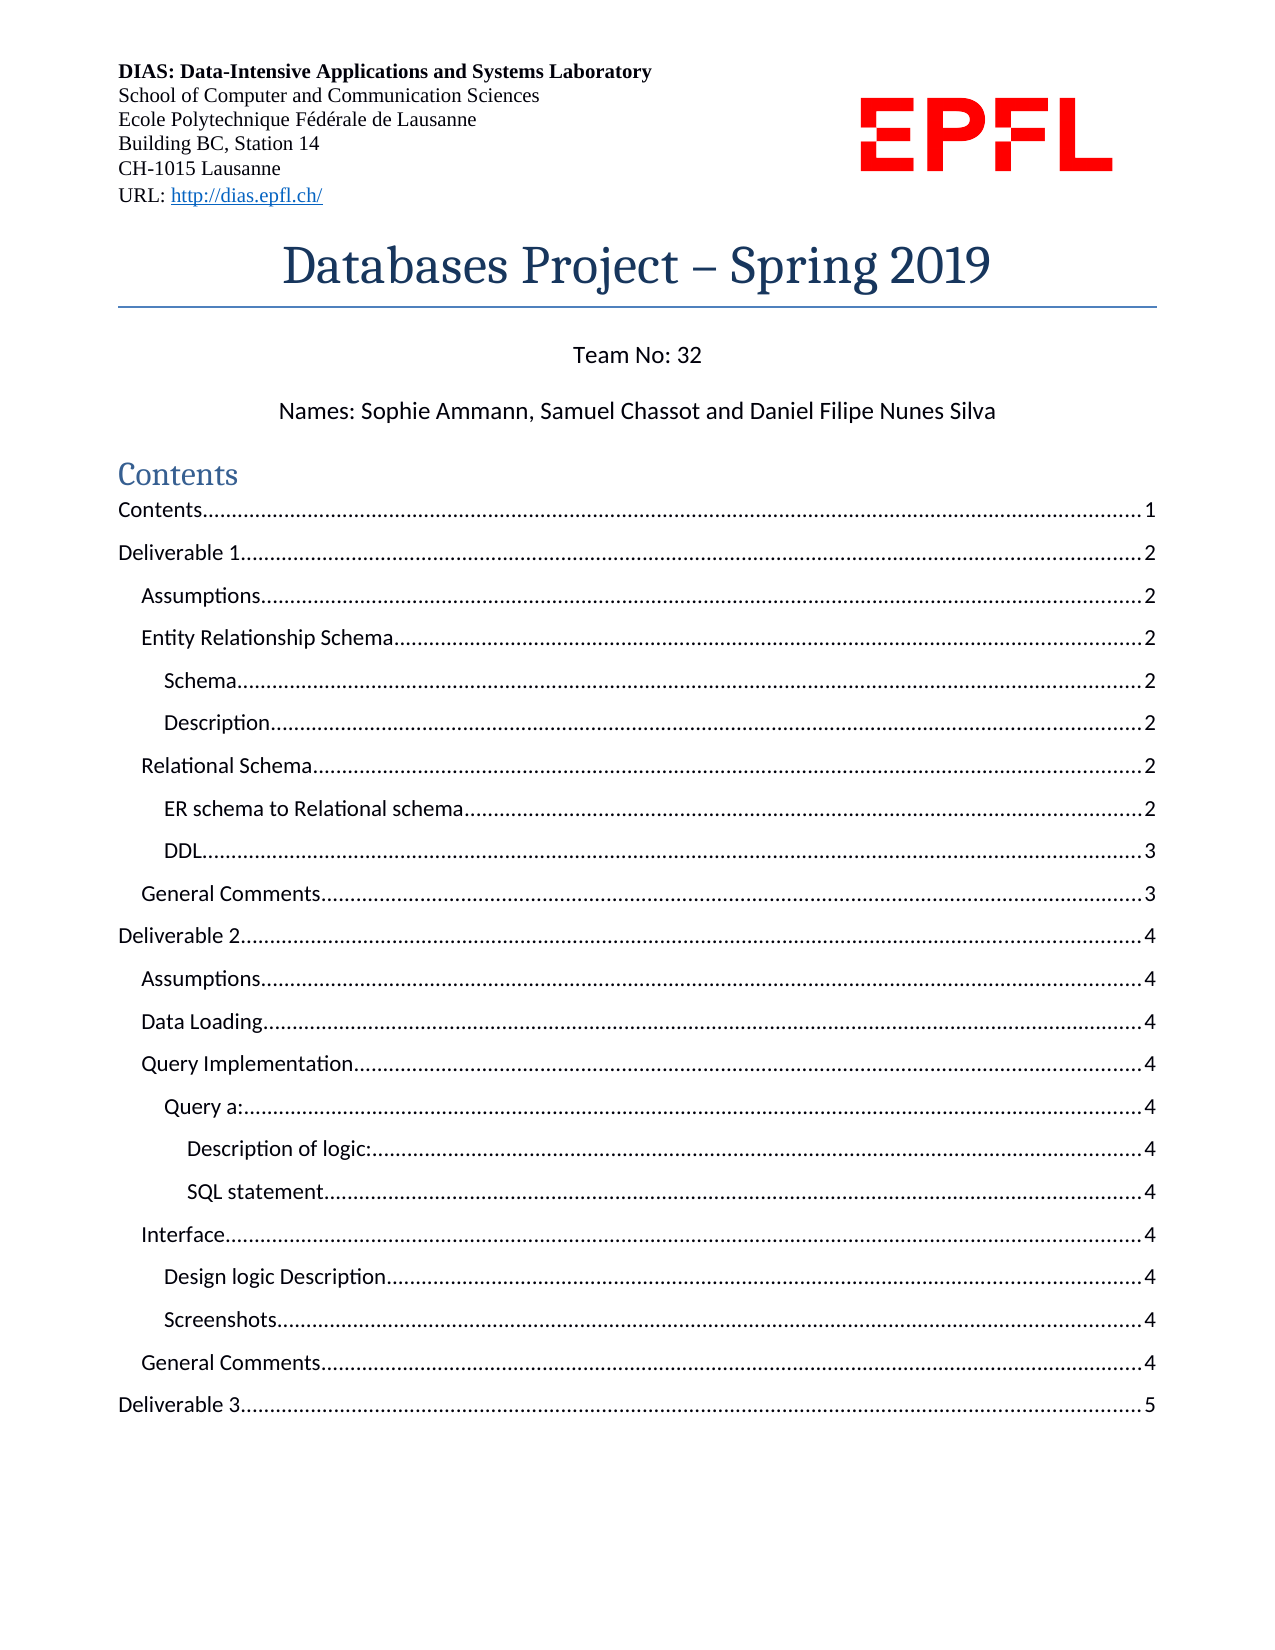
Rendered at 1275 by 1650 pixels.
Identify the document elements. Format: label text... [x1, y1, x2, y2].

text Deliverable 2 4 [118, 922, 1157, 949]
text Deliverable 3 5 [118, 1390, 1157, 1418]
text Description 2 [164, 708, 1157, 737]
text Screenshots 4 [164, 1305, 1157, 1333]
title Databases Project – Spring 2019 [118, 235, 1157, 306]
text General Comments 3 [141, 879, 1157, 907]
text Interface 4 [141, 1220, 1157, 1248]
text Relational Schema 2 [141, 751, 1157, 779]
text Query Implementation 4 [141, 1049, 1157, 1077]
text SQL statement 4 [187, 1177, 1157, 1205]
text General Comments 4 [141, 1348, 1157, 1376]
picture [829, 67, 1143, 203]
text ER schema to Relational schema 2 [164, 794, 1157, 822]
text Data Loading 4 [141, 1007, 1157, 1035]
text Description of logic: 4 [187, 1134, 1157, 1163]
text DDL 3 [164, 836, 1157, 864]
text Names: Sophie Ammann, Samuel Chassot and Daniel Filipe Nunes Silva [118, 395, 1157, 425]
text Team No: 32 [118, 339, 1157, 369]
text Contents 1 [118, 496, 1157, 523]
subtitle Contents [118, 455, 1157, 493]
text Query a: 4 [164, 1092, 1157, 1120]
text Assumptions 4 [141, 964, 1157, 992]
text Entity Relationship Schema 2 [141, 623, 1157, 651]
text Assumptions 2 [141, 581, 1157, 609]
text Deliverable 1 2 [118, 538, 1157, 566]
text Design logic Description 4 [164, 1262, 1157, 1290]
text Schema 2 [164, 666, 1157, 694]
